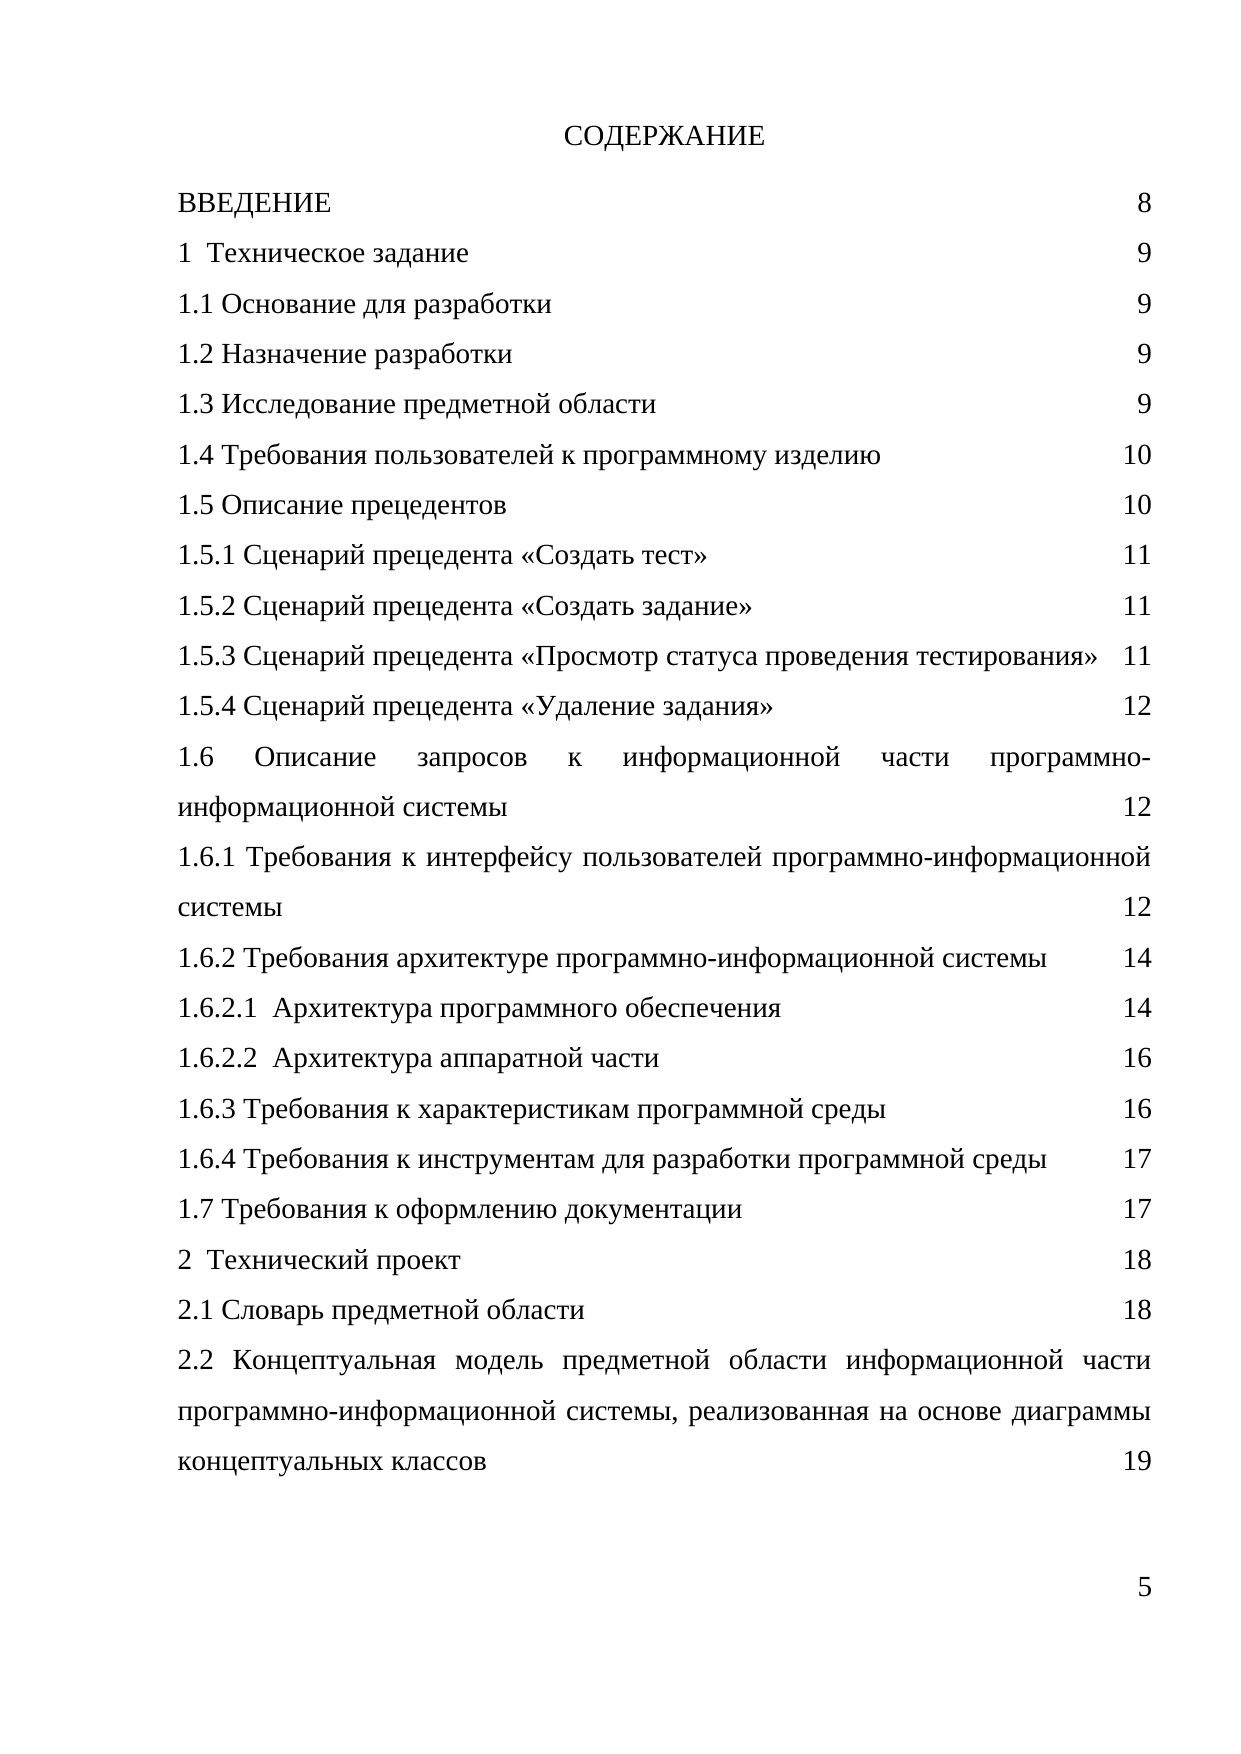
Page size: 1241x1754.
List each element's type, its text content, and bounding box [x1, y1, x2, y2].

text 1.5.2 Сценарий прецедента «Создать задание» 11 [177, 588, 1152, 621]
text 1.6.4 Требования к инструментам для разработки программной среды 17 [177, 1141, 1152, 1175]
text 1 Техническое задание 9 [177, 236, 1152, 269]
text 1.6.1 Требования к интерфейсу пользователей программно-информационной системы 12 [177, 839, 1152, 923]
text 1.1 Основание для разработки 9 [177, 286, 1152, 319]
text 1.3 Исследование предметной области 9 [177, 386, 1152, 420]
text 1.5.1 Сценарий прецедента «Создать тест» 11 [177, 537, 1152, 571]
text 2.1 Словарь предметной области 18 [177, 1292, 1152, 1326]
text 1.6 Описание запросов к информационной части программно-информационной системы 12 [177, 739, 1152, 822]
text 1.6.2 Требования архитектуре программно-информационной системы 14 [177, 940, 1152, 973]
text 1.4 Требования пользователей к программному изделию 10 [177, 437, 1152, 470]
text 1.6.2.1 Архитектура программного обеспечения 14 [177, 990, 1152, 1024]
text ВВЕДЕНИЕ 8 [177, 185, 1152, 219]
text 1.6.2.2 Архитектура аппаратной части 16 [177, 1041, 1152, 1074]
text 1.5.3 Сценарий прецедента «Просмотр статуса проведения тестирования» 11 [177, 638, 1152, 672]
text СОДЕРЖАНИЕ [177, 118, 1152, 152]
text 1.5.4 Сценарий прецедента «Удаление задания» 12 [177, 688, 1152, 722]
text 2.2 Концептуальная модель предметной области информационной части программно-информационной системы, реализованная на основе диаграммы концептуальных классов 19 [177, 1342, 1152, 1477]
text 2 Технический проект 18 [177, 1242, 1152, 1275]
text 1.7 Требования к оформлению документации 17 [177, 1191, 1152, 1225]
text 1.2 Назначение разработки 9 [177, 336, 1152, 370]
text 1.5 Описание прецедентов 10 [177, 487, 1152, 521]
text 1.6.3 Требования к характеристикам программной среды 16 [177, 1091, 1152, 1124]
